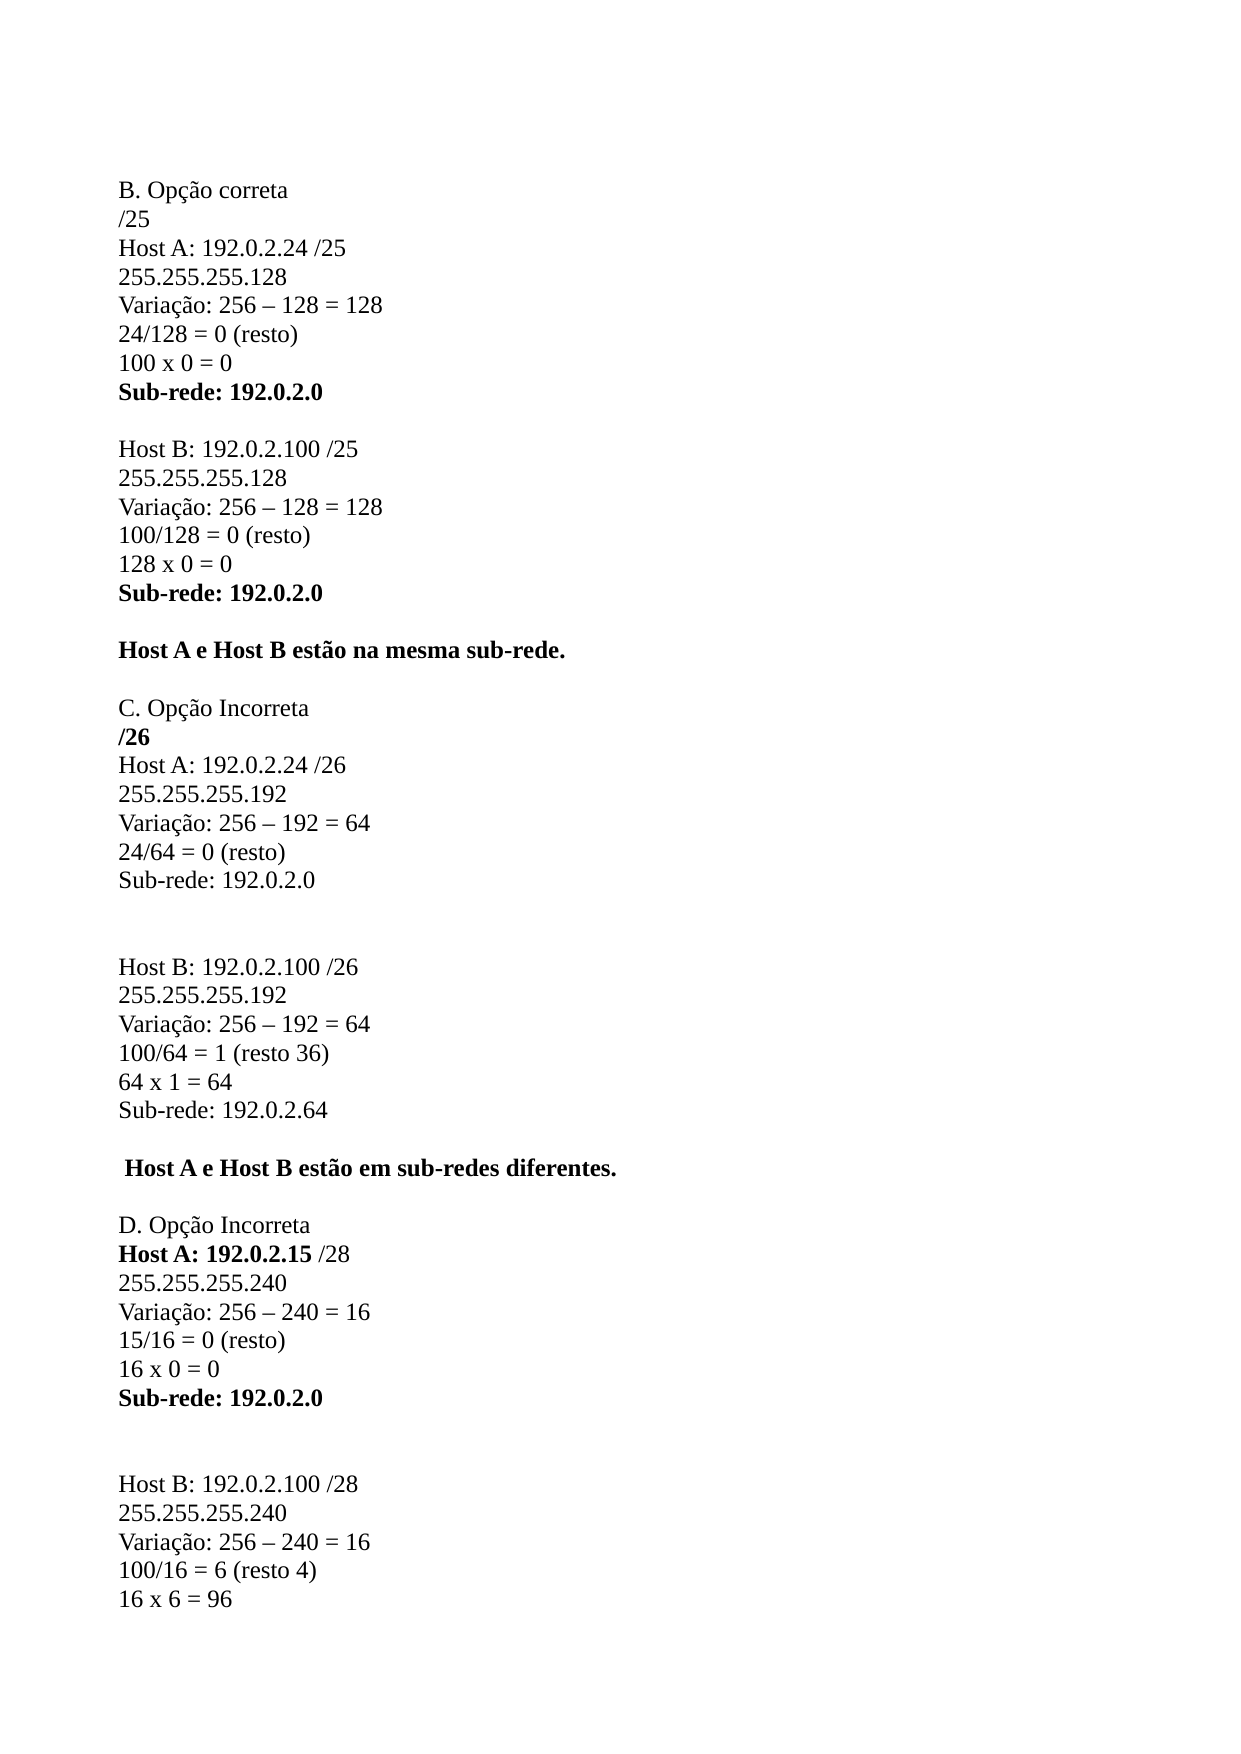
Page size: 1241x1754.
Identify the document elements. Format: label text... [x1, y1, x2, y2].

text 16 x 6 = 96 [118, 1584, 1122, 1613]
text Host B: 192.0.2.100 /28 [118, 1469, 1122, 1498]
text 128 x 0 = 0 [118, 549, 1122, 578]
text Sub-rede: 192.0.2.0 [118, 377, 1122, 406]
text Host B: 192.0.2.100 /25 [118, 434, 1122, 463]
text Variação: 256 – 240 = 16 [118, 1297, 1122, 1326]
text Host A: 192.0.2.15 /28 [118, 1239, 1122, 1268]
text 255.255.255.192 [118, 779, 1122, 808]
text 24/64 = 0 (resto) [118, 837, 1122, 866]
text Sub-rede: 192.0.2.0 [118, 578, 1122, 607]
text 16 x 0 = 0 [118, 1354, 1122, 1383]
text Host A: 192.0.2.24 /25 [118, 233, 1122, 262]
text B. Opção correta [118, 176, 1122, 204]
text Host A: 192.0.2.24 /26 [118, 751, 1122, 779]
text 24/128 = 0 (resto) [118, 319, 1122, 348]
text Sub-rede: 192.0.2.0 [118, 1383, 1122, 1412]
text Variação: 256 – 192 = 64 [118, 1009, 1122, 1038]
text 100/64 = 1 (resto 36) [118, 1038, 1122, 1067]
text Variação: 256 – 128 = 128 [118, 492, 1122, 521]
text 255.255.255.192 [118, 981, 1122, 1009]
text Host A e Host B estão em sub-redes diferentes. [118, 1153, 1122, 1182]
text D. Opção Incorreta [118, 1211, 1122, 1239]
text Sub-rede: 192.0.2.64 [118, 1096, 1122, 1124]
text 100 x 0 = 0 [118, 348, 1122, 377]
text 255.255.255.240 [118, 1268, 1122, 1297]
text 64 x 1 = 64 [118, 1067, 1122, 1096]
text /26 [118, 722, 1122, 751]
text C. Opção Incorreta [118, 693, 1122, 722]
text 100/128 = 0 (resto) [118, 521, 1122, 549]
text Sub-rede: 192.0.2.0 [118, 866, 1122, 894]
text 255.255.255.128 [118, 463, 1122, 492]
text Variação: 256 – 240 = 16 [118, 1527, 1122, 1556]
text Variação: 256 – 192 = 64 [118, 808, 1122, 837]
text 255.255.255.240 [118, 1498, 1122, 1527]
text 100/16 = 6 (resto 4) [118, 1556, 1122, 1584]
text 15/16 = 0 (resto) [118, 1326, 1122, 1354]
text /25 [118, 204, 1122, 233]
text Host A e Host B estão na mesma sub-rede. [118, 636, 1122, 664]
text Variação: 256 – 128 = 128 [118, 291, 1122, 319]
text 255.255.255.128 [118, 262, 1122, 291]
text Host B: 192.0.2.100 /26 [118, 952, 1122, 981]
